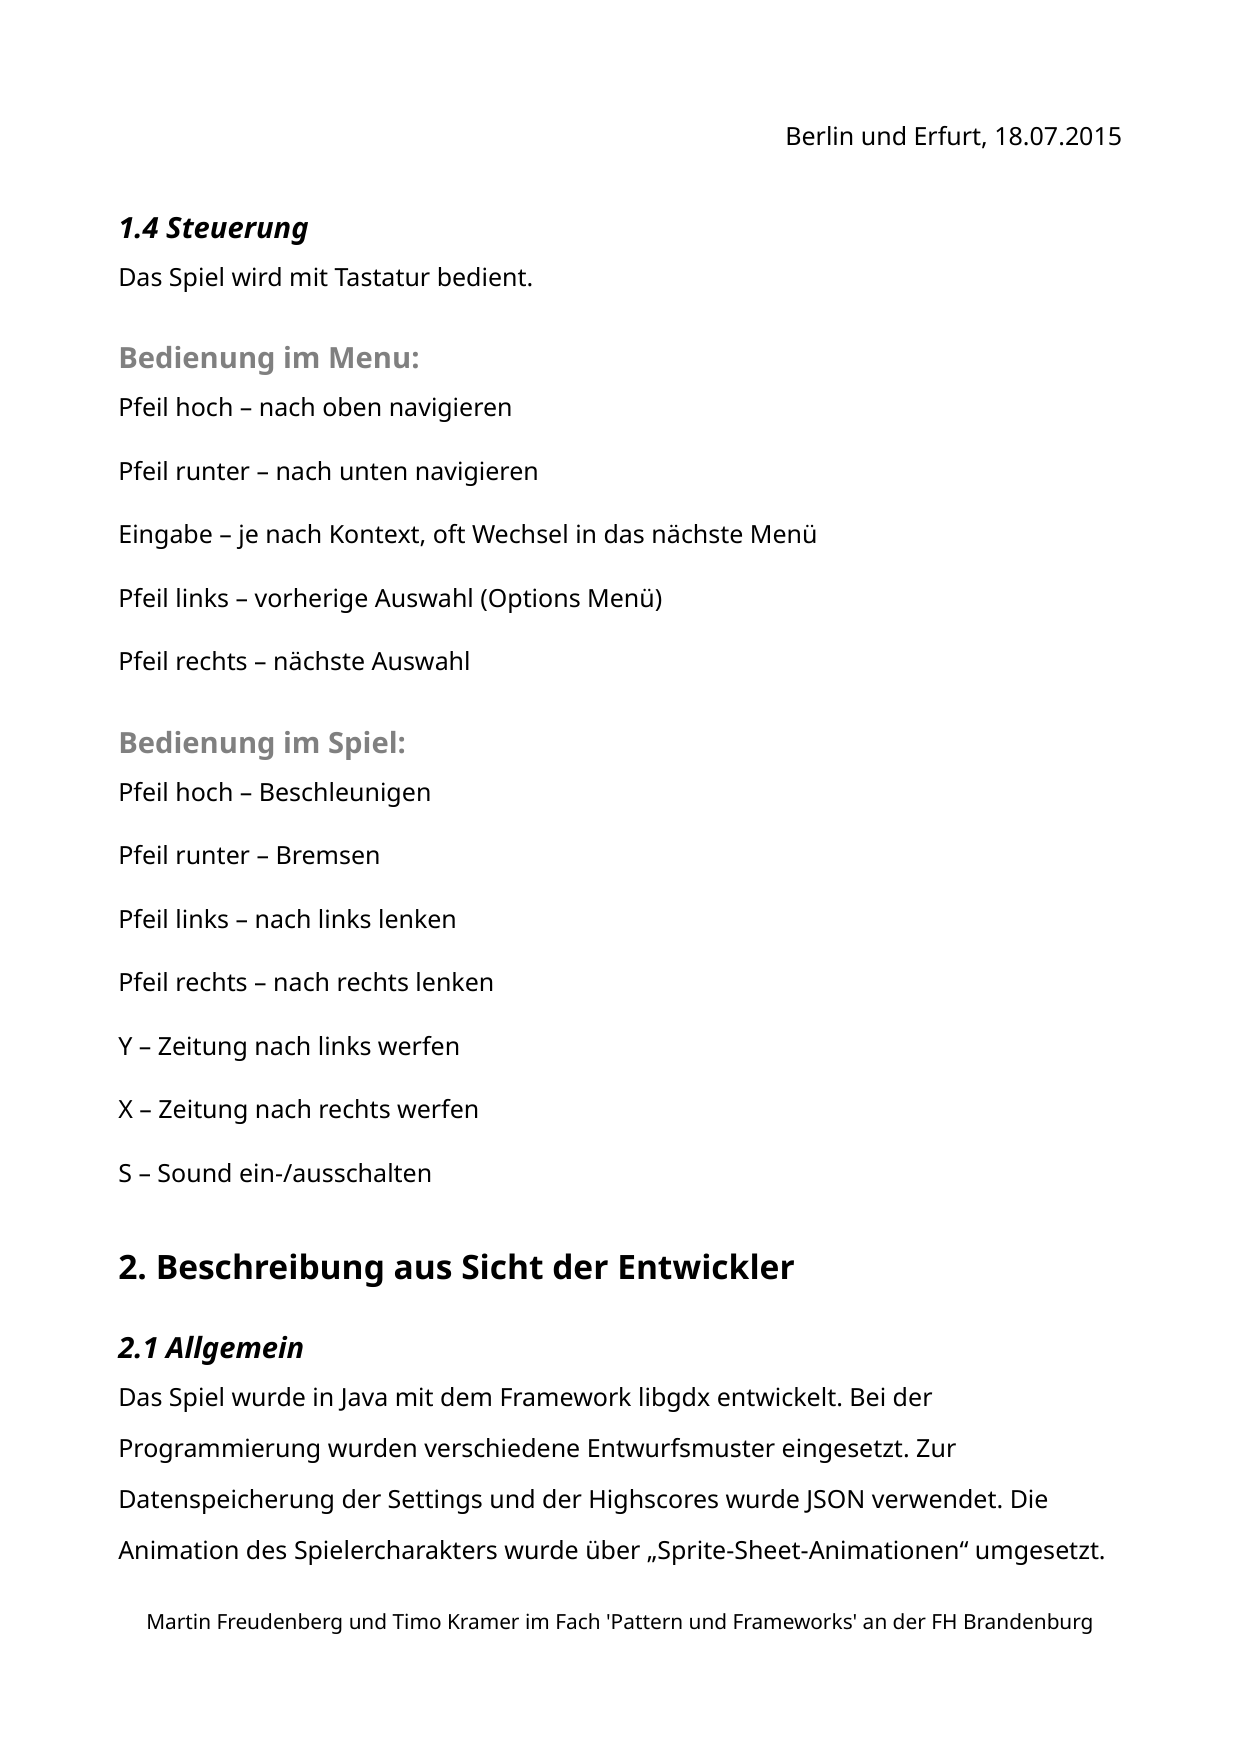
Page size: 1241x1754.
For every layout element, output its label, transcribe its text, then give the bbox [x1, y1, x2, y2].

subtitle 1.4 Steuerung [118, 207, 1122, 247]
text X – Zeitung nach rechts werfen [118, 1092, 1122, 1126]
text Pfeil rechts – nach rechts lenken [118, 965, 1122, 999]
text Pfeil runter – Bremsen [118, 838, 1122, 872]
text Pfeil hoch – Beschleunigen [118, 774, 1122, 808]
text Pfeil links – vorherige Auswahl (Options Menü) [118, 580, 1122, 614]
text Das Spiel wurde in Java mit dem Framework libgdx entwickelt. Bei der Programmierung wurden verschiedene Entwurfsmuster eingesetzt. Zur Datenspeicherung der Settings und der Highscores wurde JSON verwendet. Die Animation des Spielercharakters wurde über „Sprite-Sheet-Animationen“ umgesetzt. [118, 1379, 1122, 1567]
subtitle 2.1 Allgemein [118, 1327, 1122, 1367]
text Pfeil hoch – nach oben navigieren [118, 390, 1122, 424]
text S – Sound ein-/ausschalten [118, 1155, 1122, 1189]
text Pfeil rechts – nächste Auswahl [118, 644, 1122, 678]
text Pfeil runter – nach unten navigieren [118, 453, 1122, 487]
text Eingabe – je nach Kontext, oft Wechsel in das nächste Menü [118, 517, 1122, 551]
subtitle Bedienung im Spiel: [118, 722, 1122, 762]
text Das Spiel wird mit Tastatur bedient. [118, 259, 1122, 293]
subtitle Bedienung im Menu: [118, 337, 1122, 377]
subtitle 2. Beschreibung aus Sicht der Entwickler [118, 1244, 1122, 1290]
text Y – Zeitung nach links werfen [118, 1028, 1122, 1062]
text Pfeil links – nach links lenken [118, 901, 1122, 935]
